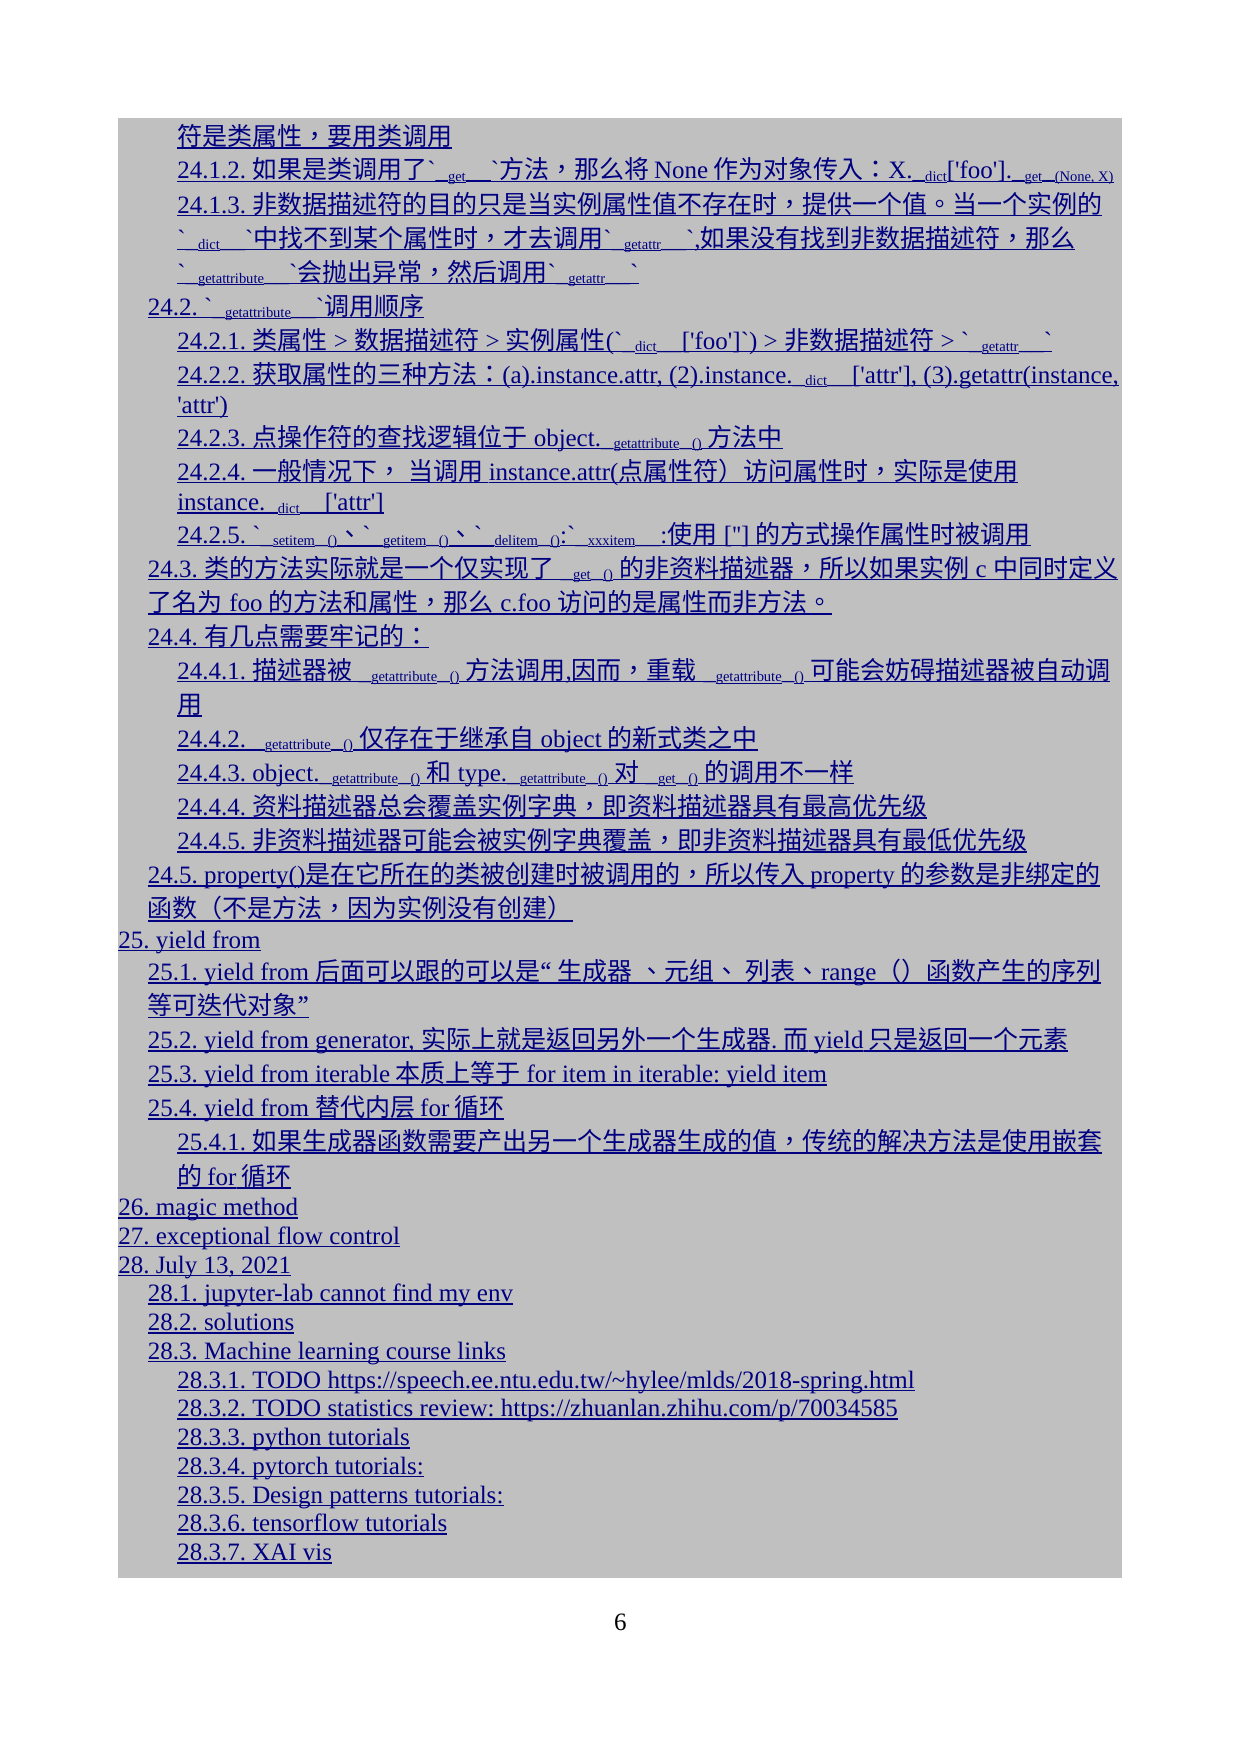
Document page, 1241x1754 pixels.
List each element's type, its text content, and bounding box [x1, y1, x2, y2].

text 28.3.7. XAI vis [177, 1537, 1122, 1566]
text 24.2.3. 点操作符的查找逻辑位于 object._getattribute_() 方法中 [177, 419, 1122, 453]
text 24.1.3. 非数据描述符的目的只是当实例属性值不存在时，提供一个值。当一个实例的`_dict__`中找不到某个属性时，才去调用`_getattr__`,如果没有找到非数据描述符，那么`_getattribute__`会抛出异常，然后调用`_getattr__` [177, 186, 1122, 288]
text 24.2.2. 获取属性的三种方法：(a).instance.attr, (2).instance._dict__['attr'], (3).getattr(instance, 'attr') [177, 357, 1122, 419]
text 24.4.2. _getattribute_() 仅存在于继承自 object 的新式类之中 [177, 721, 1122, 755]
text 24.4.5. 非资料描述器可能会被实例字典覆盖，即非资料描述器具有最低优先级 [177, 823, 1122, 857]
text 24.5. property()是在它所在的类被创建时被调用的，所以传入property的参数是非绑定的函数（不是方法，因为实例没有创建） [148, 857, 1122, 925]
text 28.3. Machine learning course links [148, 1336, 1122, 1365]
text 28.3.3. python tutorials [177, 1422, 1122, 1451]
text 28.3.1. TODO https://speech.ee.ntu.edu.tw/~hylee/mlds/2018-spring.html [177, 1365, 1122, 1393]
text 25. yield from [118, 925, 1122, 954]
text 25.4. yield from 替代内层for循环 [148, 1090, 1122, 1124]
text 25.3. yield from iterable本质上等于 for item in iterable: yield item [148, 1056, 1122, 1090]
text 28.3.6. tensorflow tutorials [177, 1508, 1122, 1537]
text 27. exceptional flow control [118, 1221, 1122, 1250]
text 25.4.1. 如果生成器函数需要产出另一个生成器生成的值，传统的解决方法是使用嵌套的for循环 [177, 1124, 1122, 1192]
text 26. magic method [118, 1192, 1122, 1221]
text 24.2.5. `_setitem_()、`_getitem_()、`_delitem_():`_xxxitem__:使用 [''] 的方式操作属性时被调用 [177, 516, 1122, 550]
text 24.4.3. object._getattribute_() 和 type._getattribute_() 对 _get_() 的调用不一样 [177, 755, 1122, 789]
text 24.4.1. 描述器被 _getattribute_() 方法调用,因而，重载 _getattribute_() 可能会妨碍描述器被自动调用 [177, 652, 1122, 721]
text 24.2.1. 类属性 > 数据描述符 > 实例属性(`_dict__['foo']`) > 非数据描述符 > `_getattr__` [177, 322, 1122, 357]
text 25.1. yield from 后面可以跟的可以是“ 生成器 、元组、 列表、range（）函数产生的序列等可迭代对象” [148, 954, 1122, 1022]
text 符是类属性，要用类调用 [177, 118, 1122, 152]
text 24.1.2. 如果是类调用了`_get__`方法，那么将None作为对象传入：X._dict['foo']._get_(None, X) [177, 152, 1122, 186]
text 28.3.5. Design patterns tutorials: [177, 1480, 1122, 1508]
text 28.3.2. TODO statistics review: https://zhuanlan.zhihu.com/p/70034585 [177, 1393, 1122, 1422]
text 25.2. yield from generator, 实际上就是返回另外一个生成器. 而yield只是返回一个元素 [148, 1022, 1122, 1056]
text 28.1. jupyter-lab cannot find my env [148, 1278, 1122, 1307]
text 24.3. 类的方法实际就是一个仅实现了 _get_() 的非资料描述器，所以如果实例 c 中同时定义了名为 foo 的方法和属性，那么 c.foo 访问的是属性而非方法。 [148, 550, 1122, 618]
text 28.3.4. pytorch tutorials: [177, 1451, 1122, 1480]
text 28.2. solutions [148, 1307, 1122, 1336]
text 24.4. 有几点需要牢记的： [148, 618, 1122, 652]
text 28. July 13, 2021 [118, 1250, 1122, 1278]
text 24.2. `_getattribute__`调用顺序 [148, 288, 1122, 322]
text 24.2.4. 一般情况下， 当调用instance.attr(点属性符）访问属性时，实际是使用instance._dict__['attr'] [177, 453, 1122, 516]
text 24.4.4. 资料描述器总会覆盖实例字典，即资料描述器具有最高优先级 [177, 789, 1122, 823]
